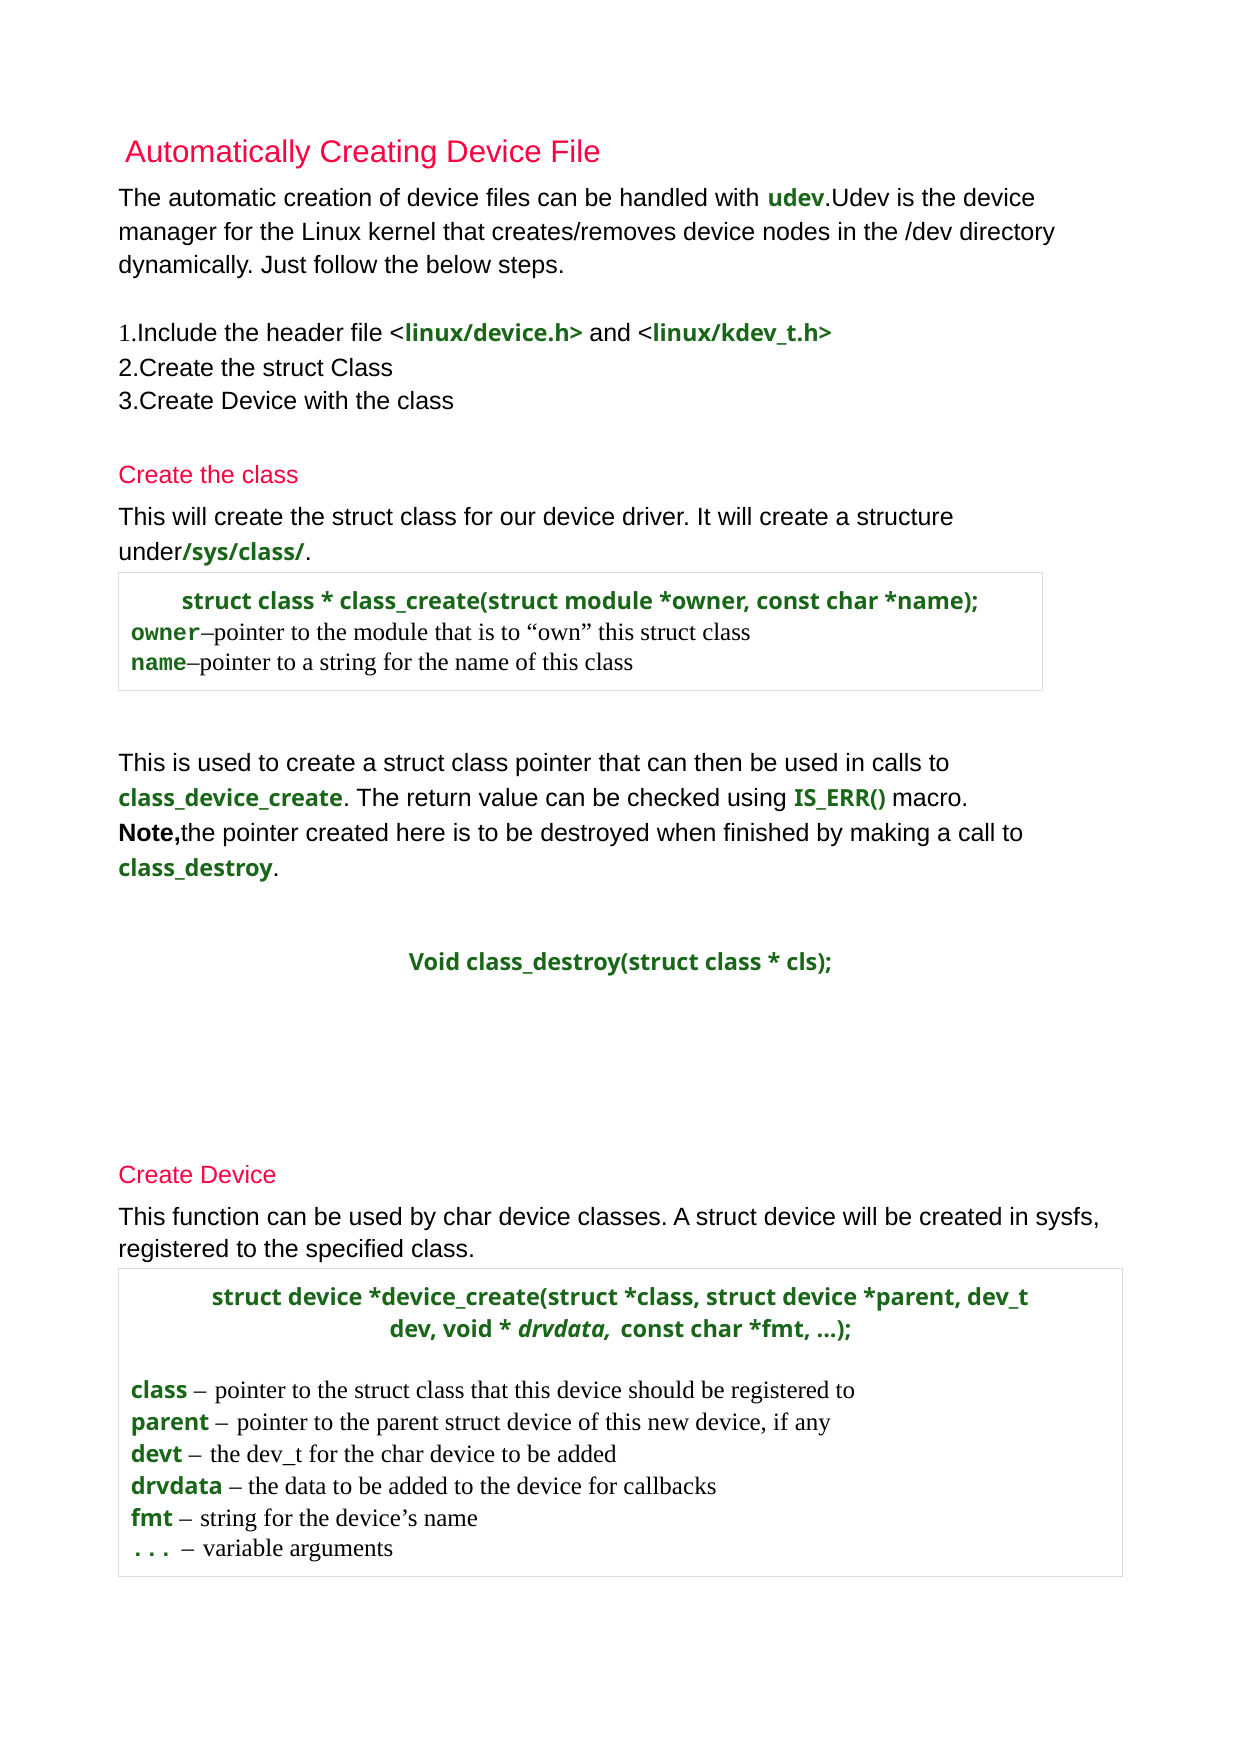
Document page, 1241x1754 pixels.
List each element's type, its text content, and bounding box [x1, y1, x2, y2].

text Note,the pointer created here is to be destroyed when finished by making a call to class_destroy. [118, 818, 1122, 883]
subtitle Automatically Creating Device File [118, 133, 1122, 169]
list Create the struct Class [118, 353, 1122, 382]
table_header struct device *device_create(struct *class, struct device *parent, dev_t dev, void * drvdata, const char *fmt, ...); class – pointer to the struct class that this device should be registered to parent – pointer to the parent struct device of this new device, if any devt – the dev_t for the char device to be added drvdata – the data to be added to the device for callbacks fmt – string for the device’s name ... – variable arguments [119, 1269, 1122, 1576]
subtitle Create the class [118, 461, 1122, 489]
text This function can be used by char device classes. A struct device will be created in sysfs, registered to the specified class. [118, 1201, 1122, 1263]
table_header struct class * class_create(struct module *owner, const char *name); owner–pointer to the module that is to “own” this struct class name–pointer to a string for the name of this class [119, 573, 1042, 690]
list Include the header file <linux/device.h> and <linux/kdev_t.h> [118, 316, 1122, 348]
subtitle Create Device [118, 1160, 1122, 1189]
text This is used to create a struct class pointer that can then be used in calls to class_device_create. The return value can be checked using IS_ERR() macro. [118, 748, 1122, 813]
text The automatic creation of device files can be handled with udev.Udev is the device manager for the Linux kernel that creates/removes device nodes in the /dev directory dynamically. Just follow the below steps. [118, 181, 1122, 279]
list Create Device with the class [118, 386, 1122, 415]
text This will create the struct class for our device driver. It will create a structure under/sys/class/. [118, 502, 1122, 567]
text Void class_destroy(struct class * cls); [118, 946, 1122, 978]
